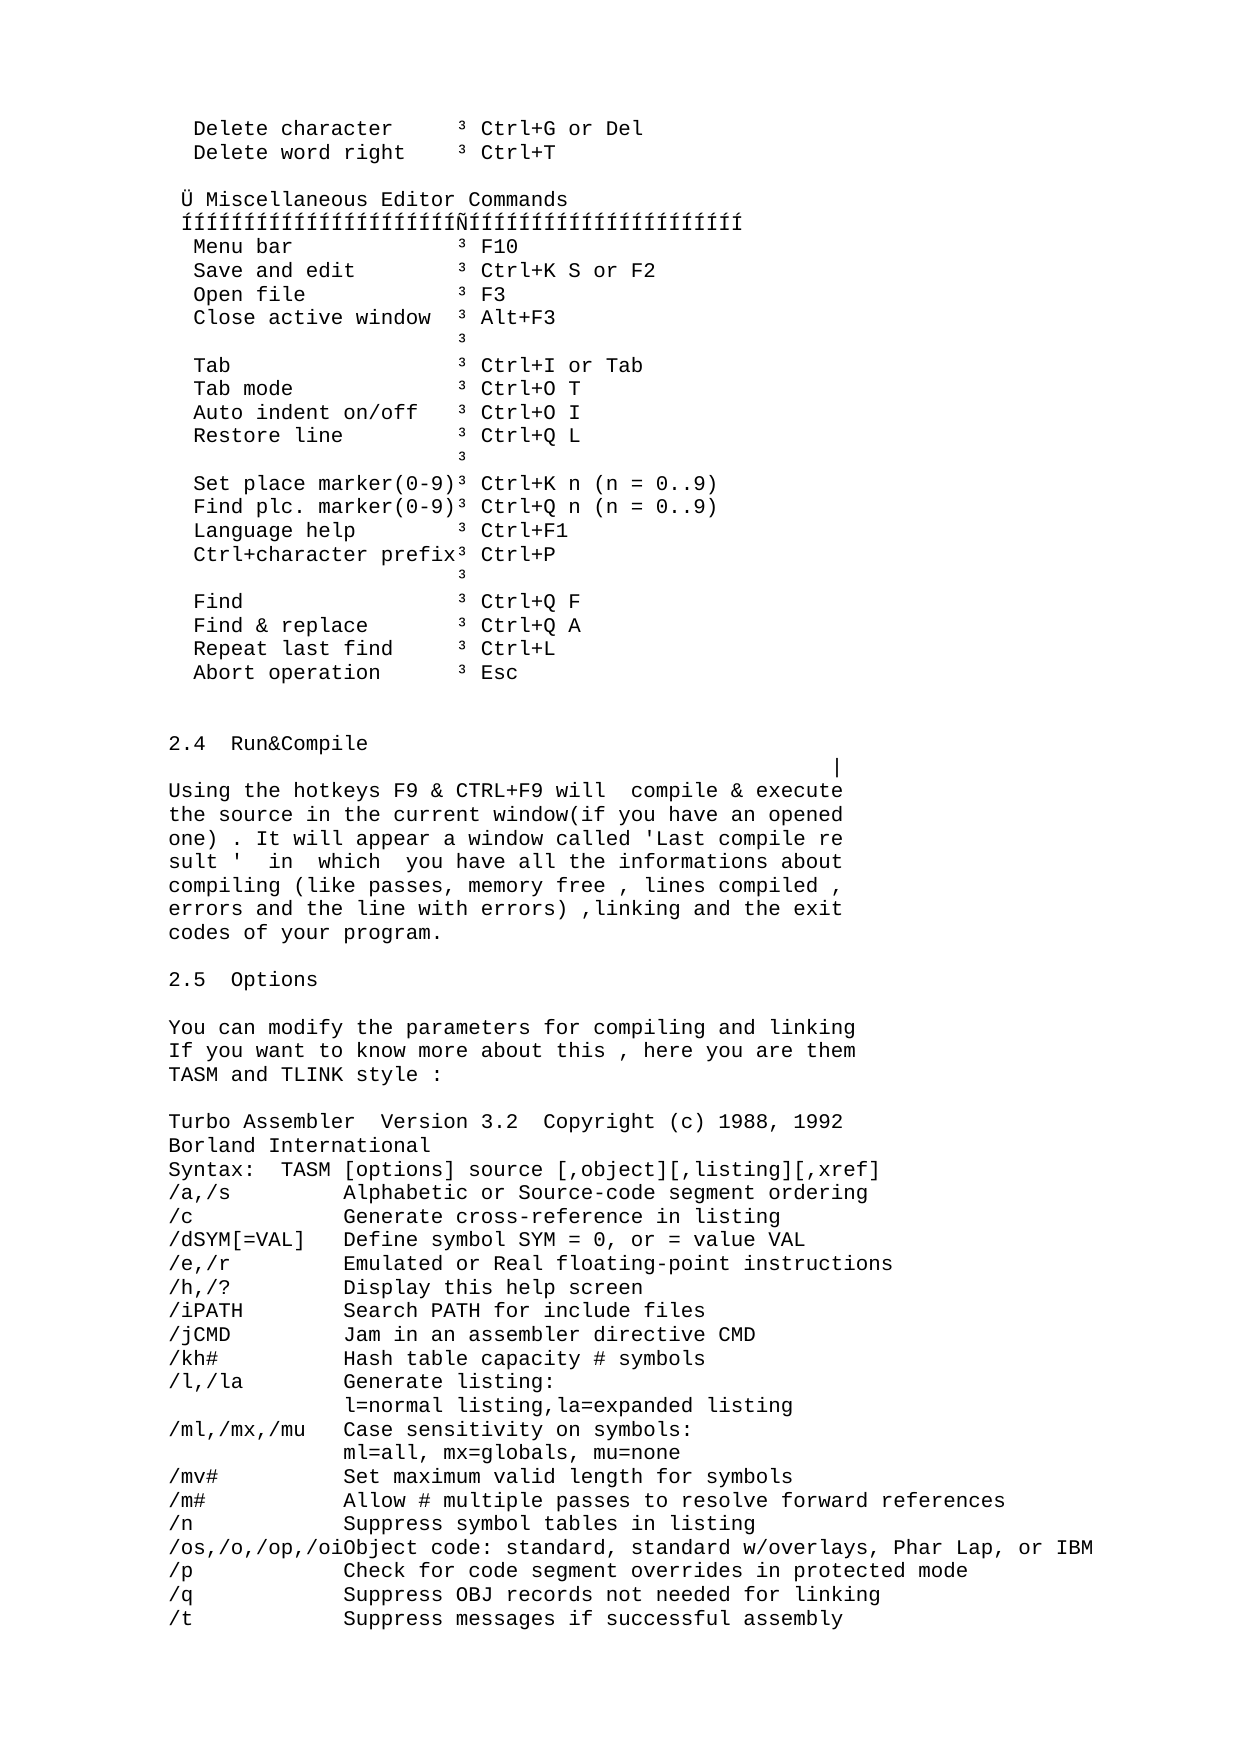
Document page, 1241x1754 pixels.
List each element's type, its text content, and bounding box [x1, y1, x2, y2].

text Menu bar ³ F10 [118, 236, 1122, 260]
text /dSYM[=VAL] Define symbol SYM = 0, or = value VAL [118, 1229, 1122, 1253]
text codes of your program. [118, 922, 1122, 946]
text Tab ³ Ctrl+I or Tab [118, 354, 1122, 378]
text Delete character ³ Ctrl+G or Del [118, 118, 1122, 142]
text | [118, 757, 1122, 780]
text Find & replace ³ Ctrl+Q A [118, 615, 1122, 638]
text Using the hotkeys F9 & CTRL+F9 will compile & execute [118, 780, 1122, 804]
text Language help ³ Ctrl+F1 [118, 520, 1122, 544]
text /ml,/mx,/mu Case sensitivity on symbols: [118, 1419, 1122, 1442]
text ³ [118, 449, 1122, 473]
text /p Check for code segment overrides in protected mode [118, 1561, 1122, 1584]
text /l,/la Generate listing: [118, 1371, 1122, 1395]
text /iPATH Search PATH for include files [118, 1300, 1122, 1324]
text /n Suppress symbol tables in listing [118, 1513, 1122, 1537]
text Tab mode ³ Ctrl+O T [118, 378, 1122, 402]
text /a,/s Alphabetic or Source-code segment ordering [118, 1182, 1122, 1206]
text You can modify the parameters for compiling and linking [118, 1017, 1122, 1040]
text compiling (like passes, memory free , lines compiled , [118, 875, 1122, 898]
text errors and the line with errors) ,linking and the exit [118, 898, 1122, 922]
text /q Suppress OBJ records not needed for linking [118, 1584, 1122, 1608]
text 2.4 Run&Compile [118, 733, 1122, 757]
text Find plc. marker(0-9)³ Ctrl+Q n (n = 0..9) [118, 496, 1122, 520]
text If you want to know more about this , here you are them [118, 1040, 1122, 1064]
text Ü Miscellaneous Editor Commands [118, 189, 1122, 213]
text /kh# Hash table capacity # symbols [118, 1348, 1122, 1371]
text Open file ³ F3 [118, 284, 1122, 307]
text l=normal listing,la=expanded listing [118, 1395, 1122, 1419]
text ³ [118, 331, 1122, 354]
text 2.5 Options [118, 969, 1122, 993]
text Set place marker(0-9)³ Ctrl+K n (n = 0..9) [118, 473, 1122, 496]
text Borland International [118, 1135, 1122, 1158]
text ml=all, mx=globals, mu=none [118, 1442, 1122, 1466]
text ³ [118, 567, 1122, 591]
text one) . It will appear a window called 'Last compile re [118, 827, 1122, 851]
text Save and edit ³ Ctrl+K S or F2 [118, 260, 1122, 284]
text ÍÍÍÍÍÍÍÍÍÍÍÍÍÍÍÍÍÍÍÍÍÍÑÍÍÍÍÍÍÍÍÍÍÍÍÍÍÍÍÍÍÍÍÍÍ [118, 213, 1122, 236]
text /mv# Set maximum valid length for symbols [118, 1466, 1122, 1489]
text /e,/r Emulated or Real floating-point instructions [118, 1253, 1122, 1277]
text Ctrl+character prefix³ Ctrl+P [118, 544, 1122, 567]
text Repeat last find ³ Ctrl+L [118, 638, 1122, 662]
text Abort operation ³ Esc [118, 662, 1122, 686]
text Turbo Assembler Version 3.2 Copyright (c) 1988, 1992 [118, 1111, 1122, 1135]
text sult ' in which you have all the informations about [118, 851, 1122, 875]
text Restore line ³ Ctrl+Q L [118, 426, 1122, 449]
text /t Suppress messages if successful assembly [118, 1608, 1122, 1631]
text /jCMD Jam in an assembler directive CMD [118, 1324, 1122, 1348]
text the source in the current window(if you have an opened [118, 804, 1122, 827]
text /c Generate cross-reference in listing [118, 1206, 1122, 1229]
text /m# Allow # multiple passes to resolve forward references [118, 1489, 1122, 1513]
text Syntax: TASM [options] source [,object][,listing][,xref] [118, 1158, 1122, 1182]
text Close active window ³ Alt+F3 [118, 307, 1122, 331]
text /h,/? Display this help screen [118, 1277, 1122, 1300]
text TASM and TLINK style : [118, 1064, 1122, 1088]
text Find ³ Ctrl+Q F [118, 591, 1122, 615]
text Auto indent on/off ³ Ctrl+O I [118, 402, 1122, 426]
text Delete word right ³ Ctrl+T [118, 142, 1122, 165]
text /os,/o,/op,/oiObject code: standard, standard w/overlays, Phar Lap, or IBM [118, 1537, 1122, 1561]
